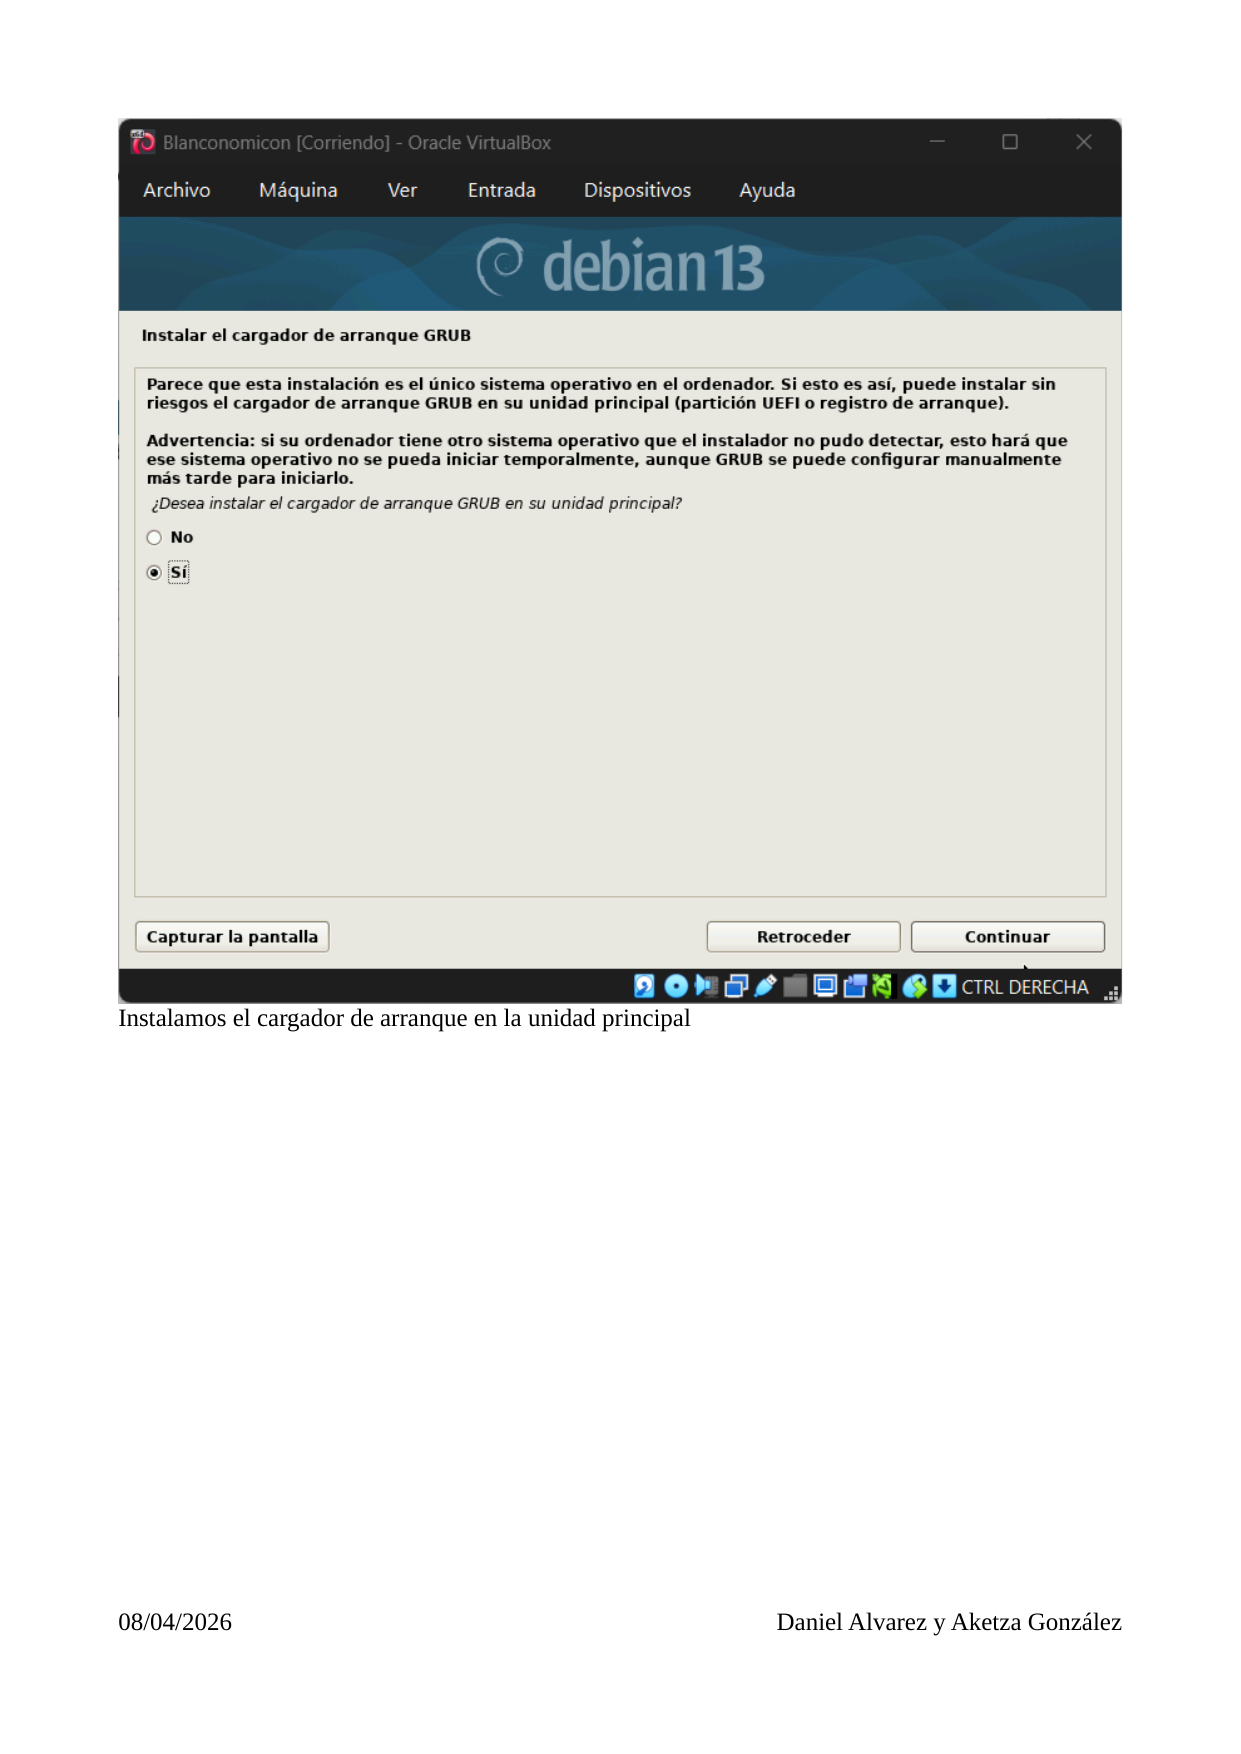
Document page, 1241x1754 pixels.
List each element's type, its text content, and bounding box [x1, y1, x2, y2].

picture [118, 118, 1123, 1004]
text Instalamos el cargador de arranque en la unidad principal [118, 1004, 1122, 1032]
